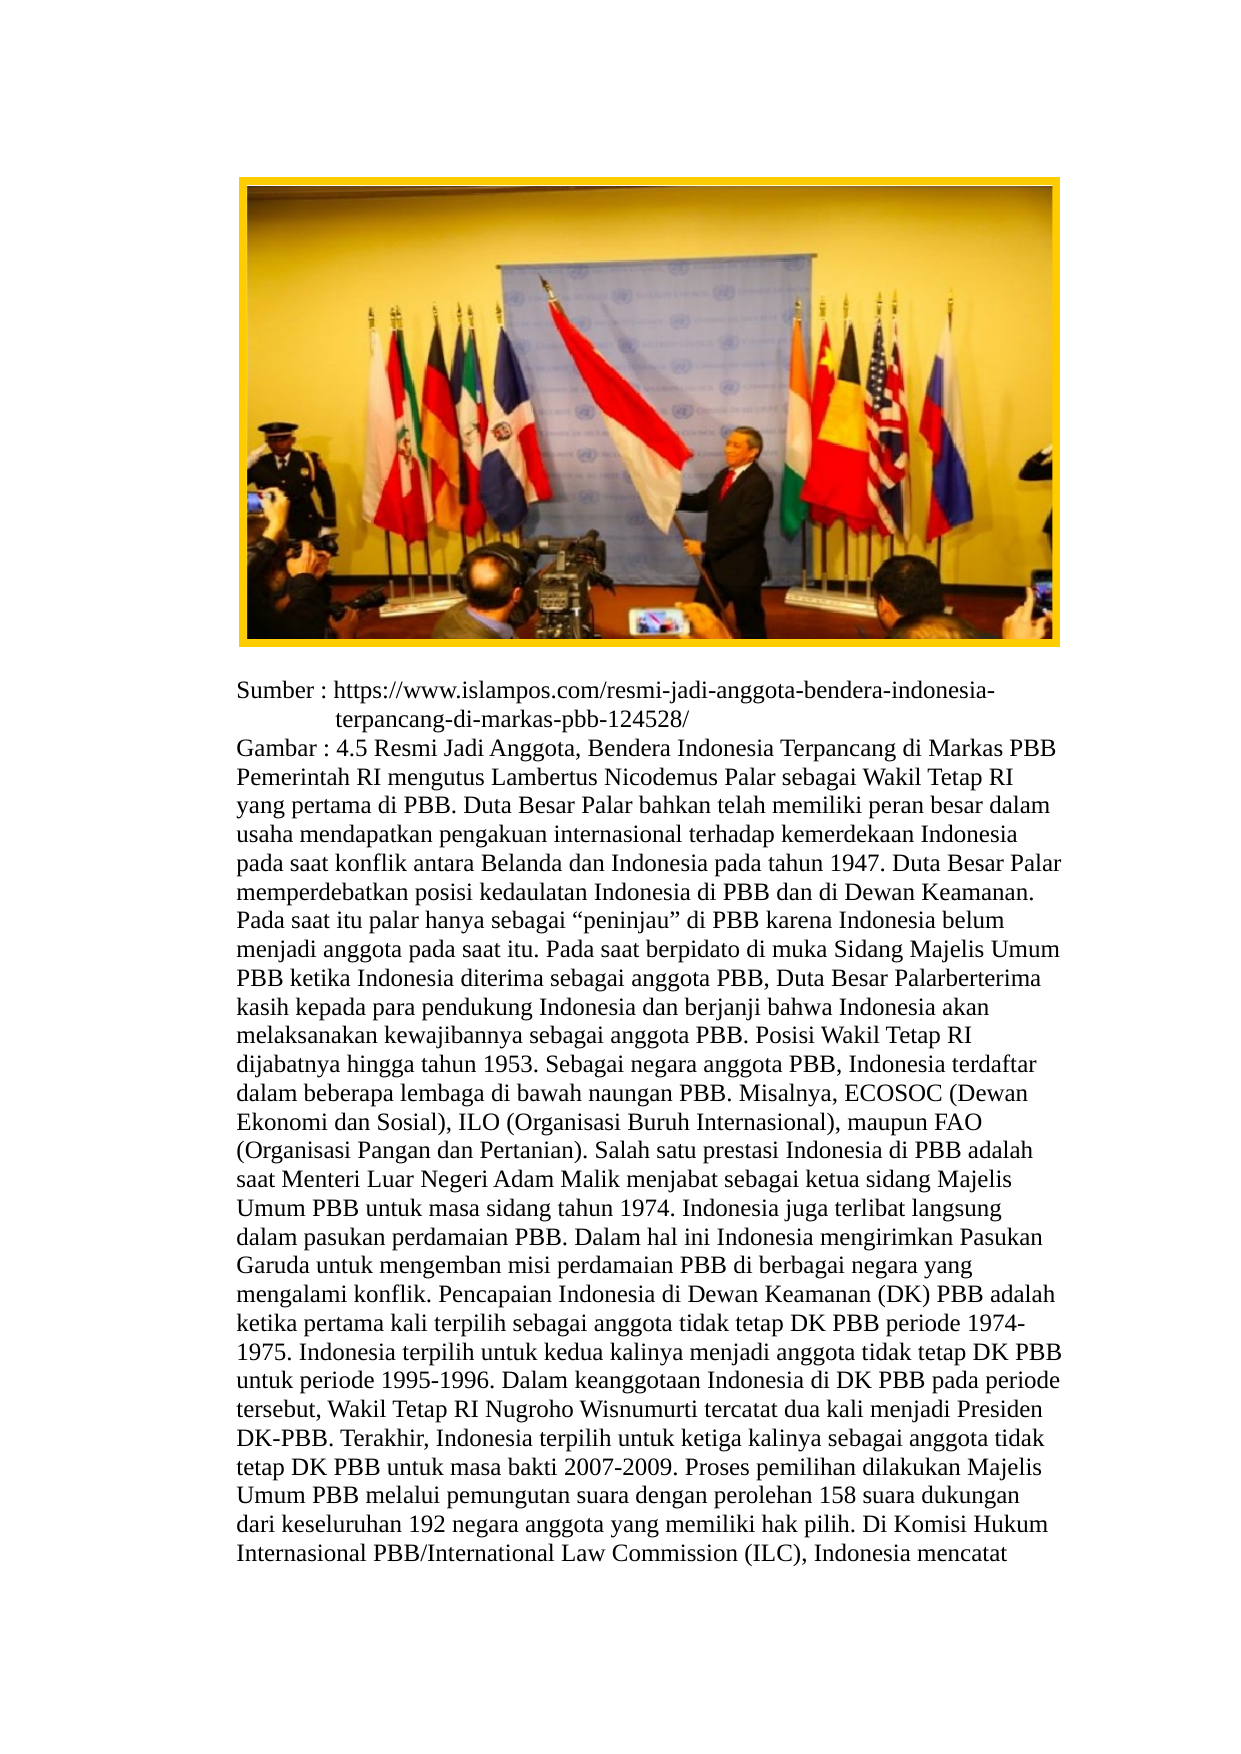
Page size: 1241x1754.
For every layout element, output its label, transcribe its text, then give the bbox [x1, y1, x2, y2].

text Gambar : 4.5 Resmi Jadi Anggota, Bendera Indonesia Terpancang di Markas PBB [236, 733, 1063, 762]
text Sumber : https://www.islampos.com/resmi-jadi-anggota-bendera-indonesia- terpancang-di-markas-pbb-124528/ [236, 675, 1063, 733]
text Pemerintah RI mengutus Lambertus Nicodemus Palar sebagai Wakil Tetap RI yang pertama di PBB. Duta Besar Palar bahkan telah memiliki peran besar dalam usaha mendapatkan pengakuan internasional terhadap kemerdekaan Indonesia pada saat konflik antara Belanda dan Indonesia pada tahun 1947. Duta Besar Palar memperdebatkan posisi kedaulatan Indonesia di PBB dan di Dewan Keamanan. Pada saat itu palar hanya sebagai “peninjau” di PBB karena Indonesia belum menjadi anggota pada saat itu. Pada saat berpidato di muka Sidang Majelis Umum PBB ketika Indonesia diterima sebagai anggota PBB, Duta Besar Palarberterima kasih kepada para pendukung Indonesia dan berjanji bahwa Indonesia akan melaksanakan kewajibannya sebagai anggota PBB. Posisi Wakil Tetap RI dijabatnya hingga tahun 1953. Sebagai negara anggota PBB, Indonesia terdaftar dalam beberapa lembaga di bawah naungan PBB. Misalnya, ECOSOC (Dewan Ekonomi dan Sosial), ILO (Organisasi Buruh Internasional), maupun FAO (Organisasi Pangan dan Pertanian). Salah satu prestasi Indonesia di PBB adalah saat Menteri Luar Negeri Adam Malik menjabat sebagai ketua sidang Majelis Umum PBB untuk masa sidang tahun 1974. Indonesia juga terlibat langsung dalam pasukan perdamaian PBB. Dalam hal ini Indonesia mengirimkan Pasukan Garuda untuk mengemban misi perdamaian PBB di berbagai negara yang mengalami konflik. Pencapaian Indonesia di Dewan Keamanan (DK) PBB adalah ketika pertama kali terpilih sebagai anggota tidak tetap DK PBB periode 1974-1975. Indonesia terpilih untuk kedua kalinya menjadi anggota tidak tetap DK PBB untuk periode 1995-1996. Dalam keanggotaan Indonesia di DK PBB pada periode tersebut, Wakil Tetap RI Nugroho Wisnumurti tercatat dua kali menjadi Presiden DK-PBB. Terakhir, Indonesia terpilih untuk ketiga kalinya sebagai anggota tidak tetap DK PBB untuk masa bakti 2007-2009. Proses pemilihan dilakukan Majelis Umum PBB melalui pemungutan suara dengan perolehan 158 suara dukungan dari keseluruhan 192 negara anggota yang memiliki hak pilih. Di Komisi Hukum Internasional PBB/International Law Commission (ILC), Indonesia mencatat [236, 762, 1063, 1567]
picture [246, 185, 1053, 639]
